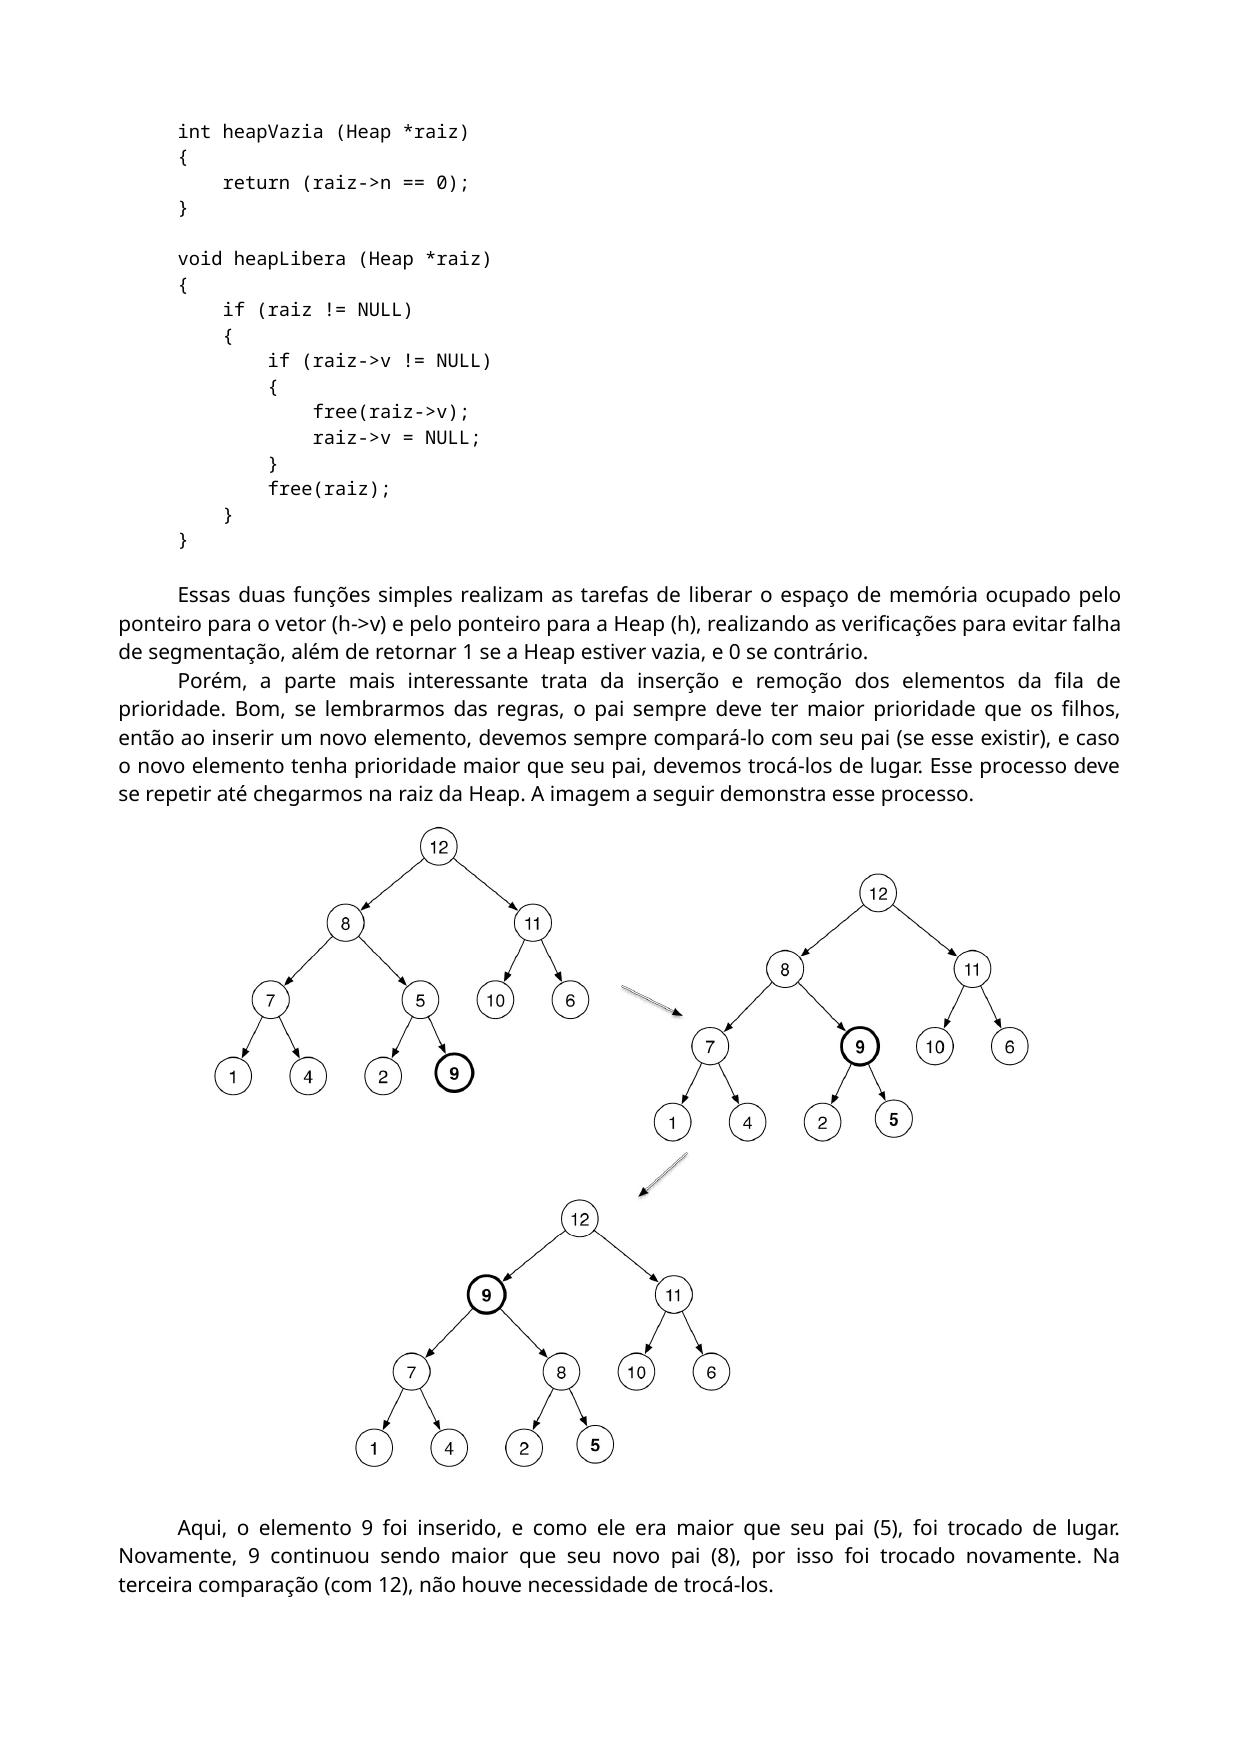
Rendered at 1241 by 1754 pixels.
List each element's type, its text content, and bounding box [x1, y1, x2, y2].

text if (raiz->v != NULL) [118, 348, 1122, 373]
text raiz->v = NULL; [118, 424, 1122, 450]
text } [118, 450, 1122, 475]
text int heapVazia (Heap *raiz) [118, 118, 1122, 144]
text { [118, 271, 1122, 297]
text free(raiz); [118, 475, 1122, 501]
text } [118, 526, 1122, 552]
text return (raiz->n == 0); [118, 169, 1122, 195]
text if (raiz != NULL) [118, 297, 1122, 322]
text void heapLibera (Heap *raiz) [118, 246, 1122, 271]
text Porém, a parte mais interessante trata da inserção e remoção dos elementos da fila de prioridade. Bom, se lembrarmos das regras, o pai sempre deve ter maior prioridade que os filhos, então ao inserir um novo elemento, devemos sempre compará-lo com seu pai (se esse existir), e caso o novo elemento tenha prioridade maior que seu pai, devemos trocá-los de lugar. Esse processo deve se repetir até chegarmos na raiz da Heap. A imagem a seguir demonstra esse processo. [118, 666, 1122, 808]
text } [118, 501, 1122, 526]
picture [200, 819, 1040, 1485]
text { [118, 144, 1122, 169]
text { [118, 373, 1122, 399]
text { [118, 322, 1122, 348]
text } [118, 195, 1122, 220]
text Aqui, o elemento 9 foi inserido, e como ele era maior que seu pai (5), foi trocado de lugar. Novamente, 9 continuou sendo maior que seu novo pai (8), por isso foi trocado novamente. Na terceira comparação (com 12), não houve necessidade de trocá-los. [118, 1513, 1122, 1598]
text free(raiz->v); [118, 399, 1122, 424]
text Essas duas funções simples realizam as tarefas de liberar o espaço de memória ocupado pelo ponteiro para o vetor (h->v) e pelo ponteiro para a Heap (h), realizando as verificações para evitar falha de segmentação, além de retornar 1 se a Heap estiver vazia, e 0 se contrário. [118, 580, 1122, 666]
